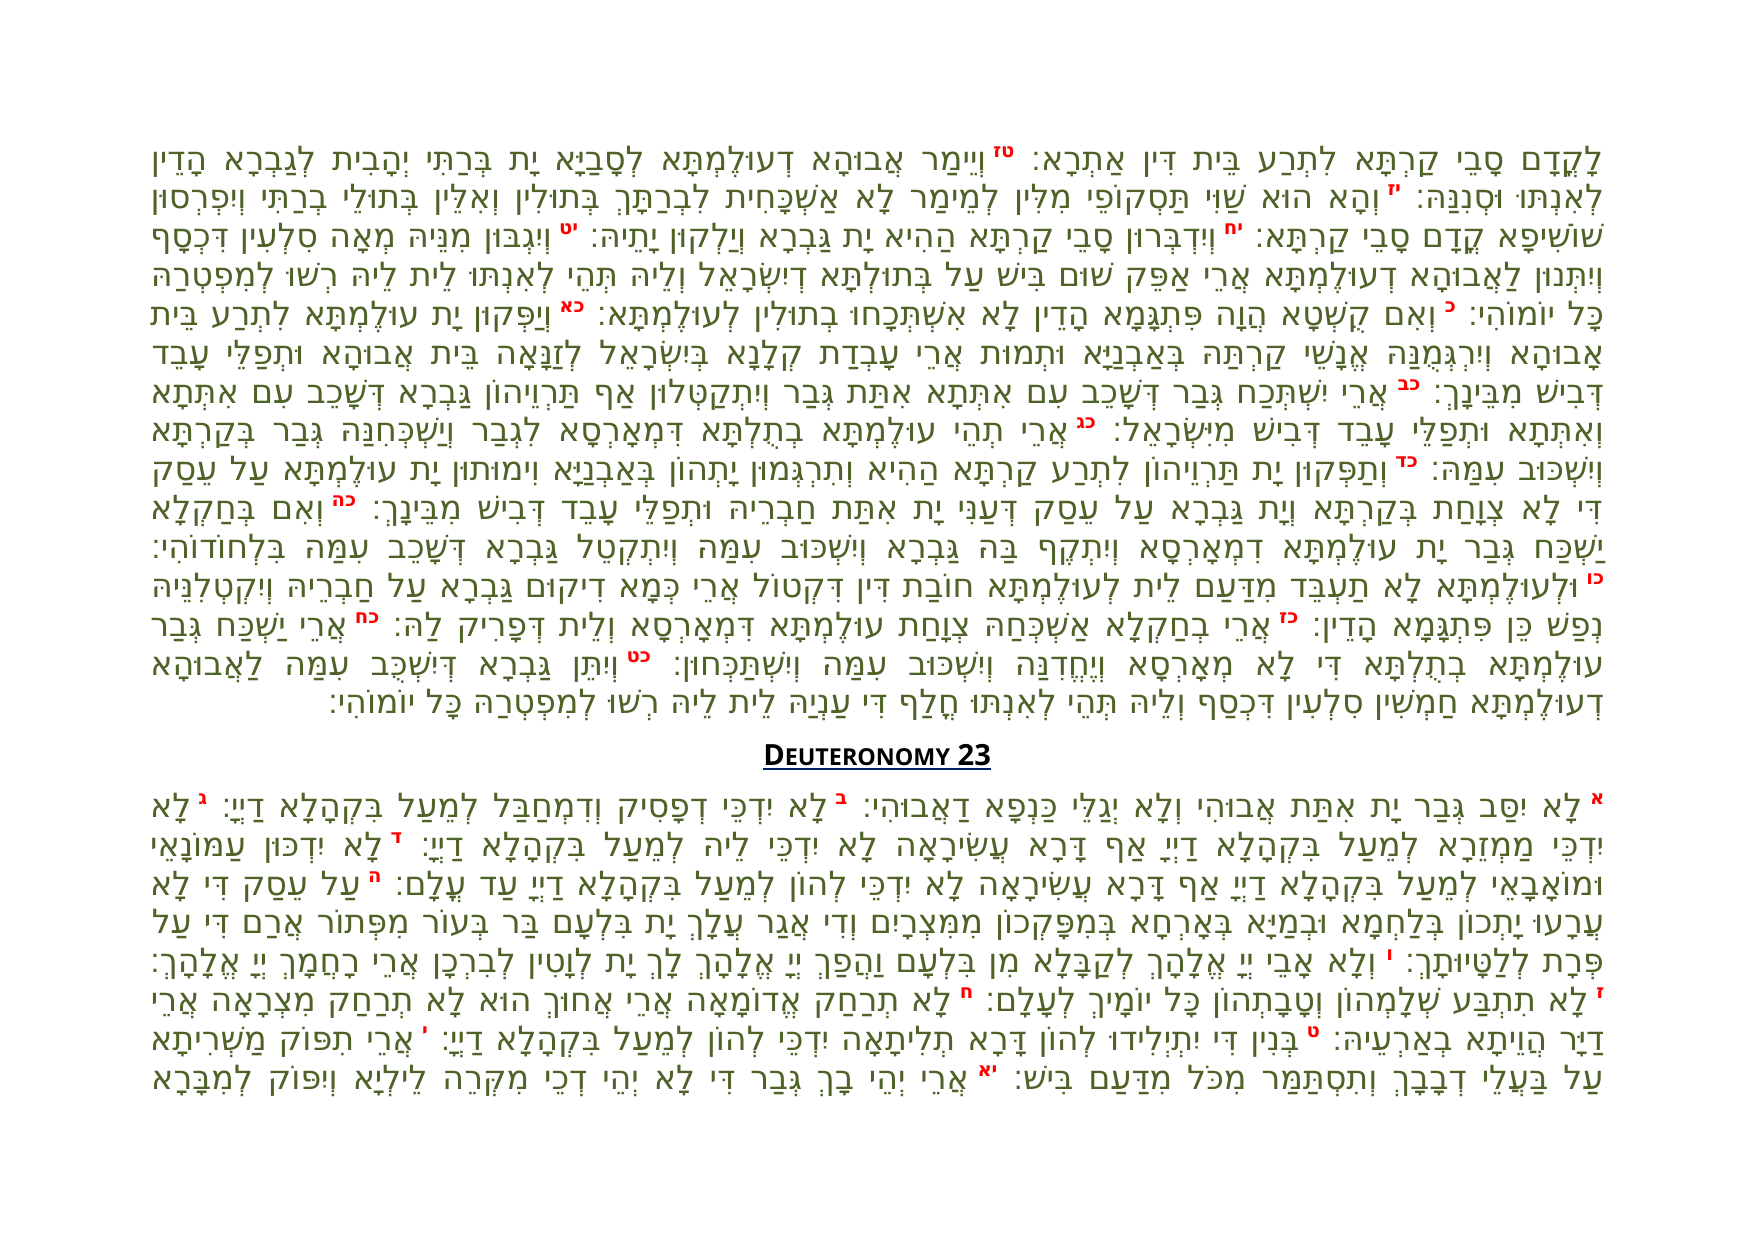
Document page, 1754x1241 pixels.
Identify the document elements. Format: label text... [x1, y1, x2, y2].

text Deuteronomy 23 [150, 734, 1604, 774]
text לָקֳדָם סָבֵי קַרְתָּא לִתְרַע בֵּית דִּין אַתְרָא׃ טז וְיֵימַר אֲבוּהָא דְעוּלֶמְתָּא לְסָבַיָּא יָת בְּרַתִּי יְהָבִית לְגַבְרָא הָדֵין לְאִנְתּוּ וּסְנִנַּהּ׃ יז וְהָא הוּא שַׁוִּי תַּסְקוֹפֵי מִלִּין לְמֵימַר לָא אַשְׁכָּחִית לִבְרַתָּךְ בְּתוּלִין וְאִלֵּין בְּתוּלֵי בְרַתִּי וְיִפְרְסוּן שׁוֹשִׁיפָא קֳדָם סָבֵי קַרְתָּא׃ יח וְיִדְבְּרוּן סָבֵי קַרְתָּא הַהִיא יָת גַּבְרָא וְיַלְקוּן יָתֵיהּ׃ יט וְיִגְבּוּן מִנֵּיהּ מְאָה סִלְעִין דִּכְסָף וְיִתְּנוּן לַאֲבוּהָא דְעוּלֶמְתָּא אֲרֵי אַפֵּק שׁוּם בִּישׁ עַל בְּתוּלְתָּא דְיִשְׂרָאֵל וְלֵיהּ תְּהֵי לְאִנְתּוּ לֵית לֵיהּ רְשׁוּ לְמִפְטְרַהּ כָּל יוֹמוֹהִי׃ כ וְאִם קֻשְׁטָא הֲוָה פִּתְגָּמָא הָדֵין לָא אִשְׁתְּכָחוּ בְתוּלִין לְעוּלֶמְתָּא׃ כא וְיַפְּקוּן יָת עוּלֶמְתָּא לִתְרַע בֵּית אָבוּהָא וְיִרְגְּמֻנַּהּ אֱנָשֵׁי קַרְתַּהּ בְּאַבְנַיָּא וּתְמוּת אֲרֵי עָבְדַת קְלָנָא בְּיִשְׂרָאֵל לְזַנָּאָה בֵּית אֲבוּהָא וּתְפַלֵּי עָבֵד דְּבִישׁ מִבֵּינָךְ׃ כב אֲרֵי יִשְׁתְּכַח גְּבַר דְּשָׁכֵב עִם אִתְּתָא אִתַּת גְּבַר וְיִתְקַטְּלוּן אַף תַּרְוֵיהוֹן גַּבְרָא דְּשָׁכֵב עִם אִתְּתָא וְאִתְּתָא וּתְפַלֵּי עָבֵד דְּבִישׁ מִיִּשְׂרָאֵל׃ כג אֲרֵי תְהֵי עוּלֶמְתָּא בְתֻלְתָּא דִּמְאָרְסָא לִגְבַר וְיַשְׁכְּחִנַּהּ גְּבַר בְּקַרְתָּא וְיִשְׁכּוּב עִמַּהּ׃ כד וְתַפְּקוּן יָת תַּרְוֵיהוֹן לִתְרַע קַרְתָּא הַהִיא וְתִרְגְּמוּן יָתְהוֹן בְּאַבְנַיָּא וִימוּתוּן יָת עוּלֶמְתָּא עַל עֵסַק דִּי לָא צְוָחַת בְּקַרְתָּא וְיָת גַּבְרָא עַל עֵסַק דְּעַנִּי יָת אִתַּת חַבְרֵיהּ וּתְפַלֵּי עָבֵד דְּבִישׁ מִבֵּינָךְ׃ כה וְאִם בְּחַקְלָא יַשְׁכַּח גְּבַר יָת עוּלֶמְתָּא דִמְאָרְסָא וְיִתְקֶף בַּהּ גַּבְרָא וְיִשְׁכּוּב עִמַּהּ וְיִתְקְטֵל גַּבְרָא דְּשָׁכֵב עִמַּהּ בִּלְחוֹדוֹהִי׃ כו וּלְעוּלֶמְתָּא לָא תַעְבֵּד מִדַּעַם לֵית לְעוּלֶמְתָּא חוֹבַת דִּין דִּקְטוֹל אֲרֵי כְּמָא דִיקוּם גַּבְרָא עַל חַבְרֵיהּ וְיִקְטְלִנֵּיהּ נְפַשׁ כֵּן פִּתְגָּמָא הָדֵין׃ כז אֲרֵי בְחַקְלָא אַשְׁכְּחַהּ צְוָחַת עוּלֶמְתָּא דִּמְאָרְסָא וְלֵית דְּפָרִיק לַהּ׃ כח אֲרֵי יַשְׁכַּח גְּבַר עוּלֶמְתָּא בְתֻלְתָּא דִּי לָא מְאָרְסָא וְיֶחֱדִנַּהּ וְיִשְׁכּוּב עִמַּהּ וְיִשְׁתַּכְּחוּן׃ כט וְיִתֵּן גַּבְרָא דְּיִשְׁכֻּב עִמַּהּ לַאֲבוּהָא דְעוּלֶמְתָּא חַמְשִׁין סִלְעִין דִּכְסַף וְלֵיהּ תְּהֵי לְאִנְתּוּ חֳלַף דִּי עַנְיַהּ לֵית לֵיהּ רְשׁוּ לְמִפְטְרַהּ כָּל יוֹמוֹהִי׃ [150, 139, 1604, 722]
text א לָא יִסַּב גְּבַר יָת אִתַּת אֲבוּהִי וְלָא יְגַלֵּי כַּנְפָא דַאֲבוּהִי׃ ב לָא יִדְכֵּי דְפָסִיק וְדִמְחַבַּל לְמֵעַל בִּקְהָלָא דַיְיָ׃ ג לָא יִדְכֵּי מַמְזֵרָא לְמֵעַל בִּקְהָלָא דַיְיָ אַף דָּרָא עֲשִׂירָאָה לָא יִדְכֵּי לֵיהּ לְמֵעַל בִּקְהָלָא דַיְיָ׃ ד לָא יִדְכּוּן עַמּוֹנָאֵי וּמוֹאָבָאֵי לְמֵעַל בִּקְהָלָא דַיְיָ אַף דָּרָא עֲשִׂירָאָה לָא יִדְכֵּי לְהוֹן לְמֵעַל בִּקְהָלָא דַיְיָ עַד עֳלָם׃ ה עַל עֵסַק דִּי לָא עֲרָעוּ יָתְכוֹן בְּלַחְמָא וּבְמַיָּא בְּאָרְחָא בְּמִפָּקְכוֹן מִמִּצְרָיִם וְדִי אֲגַר עֲלָךְ יָת בִּלְעָם בַּר בְּעוֹר מִפְּתוֹר אֲרַם דִּי עַל פְּרָת לְלַטָּיוּתָךְ׃ ו וְלָא אָבֵי יְיָ אֱלָהָךְ לְקַבָּלָא מִן בִּלְעָם וַהֲפַךְ יְיָ אֱלָהָךְ לָךְ יָת לְוָטִין לְבִרְכָן אֲרֵי רָחֲמָךְ יְיָ אֱלָהָךְ׃ ז לָא תִתְבַּע שְׁלָמְהוֹן וְטָבָתְהוֹן כָּל יוֹמָיךְ לְעָלָם׃ ח לָא תְרַחַק אֱדוֹמָאָה אֲרֵי אֲחוּךְ הוּא לָא תְרַחַק מִצְרָאָה אֲרֵי דַיָּר הֲוֵיתָא בְאַרְעֵיהּ׃ ט בְּנִין דִּי יִתְיְלִידוּ לְהוֹן דָּרָא תְלִיתָאָה יִדְכֵּי לְהוֹן לְמֵעַל בִּקְהָלָא דַיְיָ׃ י אֲרֵי תִפּוֹק מַשְׁרִיתָא עַל בַּעֲלֵי דְבָבָךְ וְתִסְתַּמַּר מִכֹּל מִדַּעַם בִּישׁ׃ יא אֲרֵי יְהֵי בָךְ גְּבַר דִּי לָא יְהֵי דְכֵי מִקְּרֵה לֵילְיָא וְיִפּוֹק לְמִבָּרָא [150, 786, 1604, 1097]
